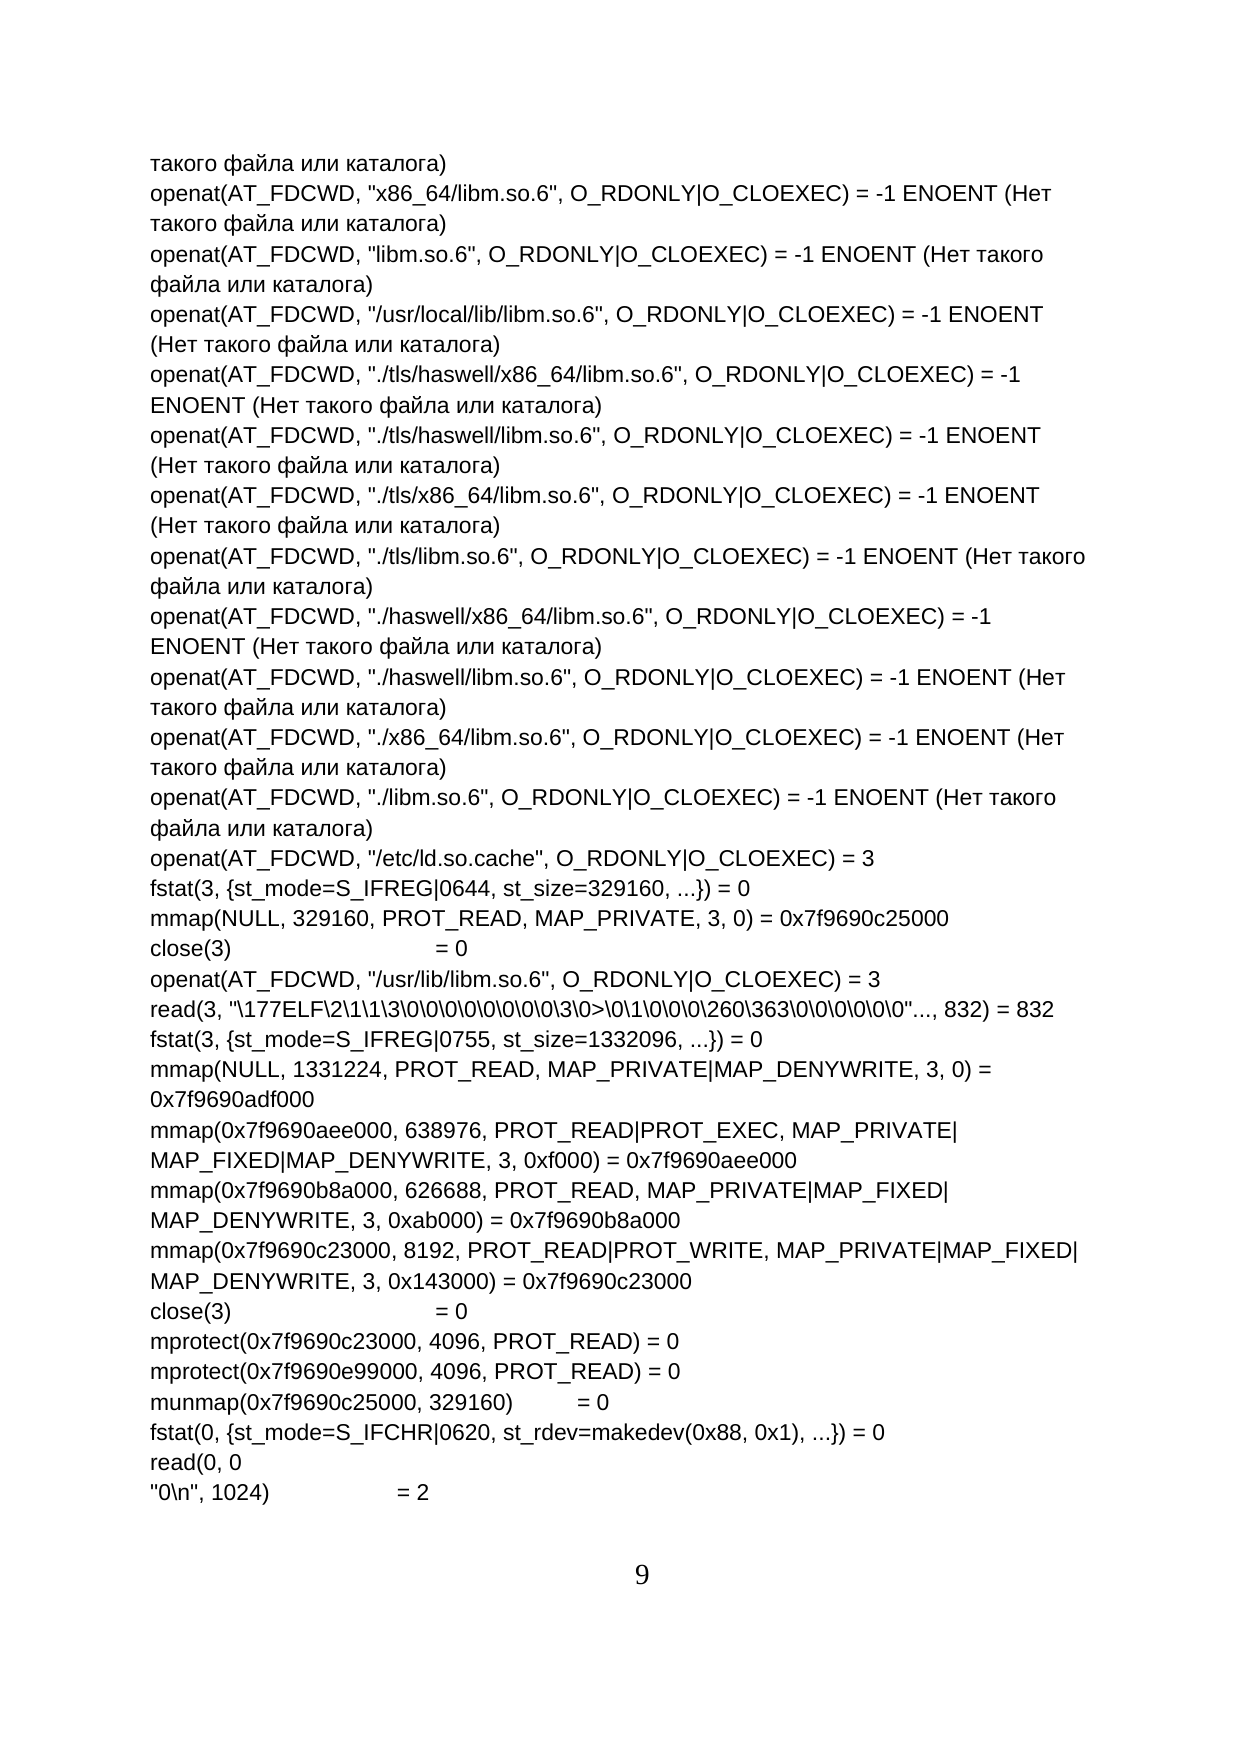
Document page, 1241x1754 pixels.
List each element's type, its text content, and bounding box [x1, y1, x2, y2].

text mmap(0x7f9690aee000, 638976, PROT_READ|PROT_EXEC, MAP_PRIVATE|MAP_FIXED|MAP_DENYWRITE, 3, 0xf000) = 0x7f9690aee000 [150, 1117, 1091, 1173]
text openat(AT_FDCWD, "./tls/haswell/libm.so.6", O_RDONLY|O_CLOEXEC) = -1 ENOENT (Нет такого файла или каталога) [150, 422, 1091, 478]
text openat(AT_FDCWD, "./tls/x86_64/libm.so.6", O_RDONLY|O_CLOEXEC) = -1 ENOENT (Нет такого файла или каталога) [150, 482, 1091, 539]
text openat(AT_FDCWD, "./libm.so.6", O_RDONLY|O_CLOEXEC) = -1 ENOENT (Нет такого файла или каталога) [150, 784, 1091, 841]
text "0\n", 1024) = 2 [150, 1479, 1091, 1506]
text openat(AT_FDCWD, "./haswell/x86_64/libm.so.6", O_RDONLY|O_CLOEXEC) = -1 ENOENT (Нет такого файла или каталога) [150, 603, 1091, 660]
text close(3) = 0 [150, 1298, 1091, 1324]
text openat(AT_FDCWD, "/usr/local/lib/libm.so.6", O_RDONLY|O_CLOEXEC) = -1 ENOENT (Нет такого файла или каталога) [150, 301, 1091, 358]
text close(3) = 0 [150, 935, 1091, 962]
text fstat(3, {st_mode=S_IFREG|0644, st_size=329160, ...}) = 0 [150, 875, 1091, 901]
text mmap(NULL, 1331224, PROT_READ, MAP_PRIVATE|MAP_DENYWRITE, 3, 0) = 0x7f9690adf000 [150, 1056, 1091, 1113]
text read(3, "\177ELF\2\1\1\3\0\0\0\0\0\0\0\0\3\0>\0\1\0\0\0\260\363\0\0\0\0\0\0"..., 832) = 832 [150, 996, 1091, 1022]
text mprotect(0x7f9690e99000, 4096, PROT_READ) = 0 [150, 1358, 1091, 1385]
text munmap(0x7f9690c25000, 329160) = 0 [150, 1388, 1091, 1415]
text fstat(3, {st_mode=S_IFREG|0755, st_size=1332096, ...}) = 0 [150, 1026, 1091, 1052]
text openat(AT_FDCWD, "./tls/haswell/x86_64/libm.so.6", O_RDONLY|O_CLOEXEC) = -1 ENOENT (Нет такого файла или каталога) [150, 361, 1091, 418]
text mmap(0x7f9690c23000, 8192, PROT_READ|PROT_WRITE, MAP_PRIVATE|MAP_FIXED|MAP_DENYWRITE, 3, 0x143000) = 0x7f9690c23000 [150, 1237, 1091, 1294]
text openat(AT_FDCWD, "x86_64/libm.so.6", O_RDONLY|O_CLOEXEC) = -1 ENOENT (Нет такого файла или каталога) [150, 180, 1091, 237]
text openat(AT_FDCWD, "libm.so.6", O_RDONLY|O_CLOEXEC) = -1 ENOENT (Нет такого файла или каталога) [150, 241, 1091, 297]
text read(0, 0 [150, 1449, 1091, 1475]
text mprotect(0x7f9690c23000, 4096, PROT_READ) = 0 [150, 1328, 1091, 1354]
text такого файла или каталога) [150, 150, 1091, 176]
text openat(AT_FDCWD, "/etc/ld.so.cache", O_RDONLY|O_CLOEXEC) = 3 [150, 845, 1091, 871]
text openat(AT_FDCWD, "./haswell/libm.so.6", O_RDONLY|O_CLOEXEC) = -1 ENOENT (Нет такого файла или каталога) [150, 663, 1091, 720]
text openat(AT_FDCWD, "./x86_64/libm.so.6", O_RDONLY|O_CLOEXEC) = -1 ENOENT (Нет такого файла или каталога) [150, 724, 1091, 781]
text mmap(NULL, 329160, PROT_READ, MAP_PRIVATE, 3, 0) = 0x7f9690c25000 [150, 905, 1091, 932]
text fstat(0, {st_mode=S_IFCHR|0620, st_rdev=makedev(0x88, 0x1), ...}) = 0 [150, 1419, 1091, 1445]
text openat(AT_FDCWD, "/usr/lib/libm.so.6", O_RDONLY|O_CLOEXEC) = 3 [150, 966, 1091, 992]
text mmap(0x7f9690b8a000, 626688, PROT_READ, MAP_PRIVATE|MAP_FIXED|MAP_DENYWRITE, 3, 0xab000) = 0x7f9690b8a000 [150, 1177, 1091, 1234]
text openat(AT_FDCWD, "./tls/libm.so.6", O_RDONLY|O_CLOEXEC) = -1 ENOENT (Нет такого файла или каталога) [150, 543, 1091, 599]
